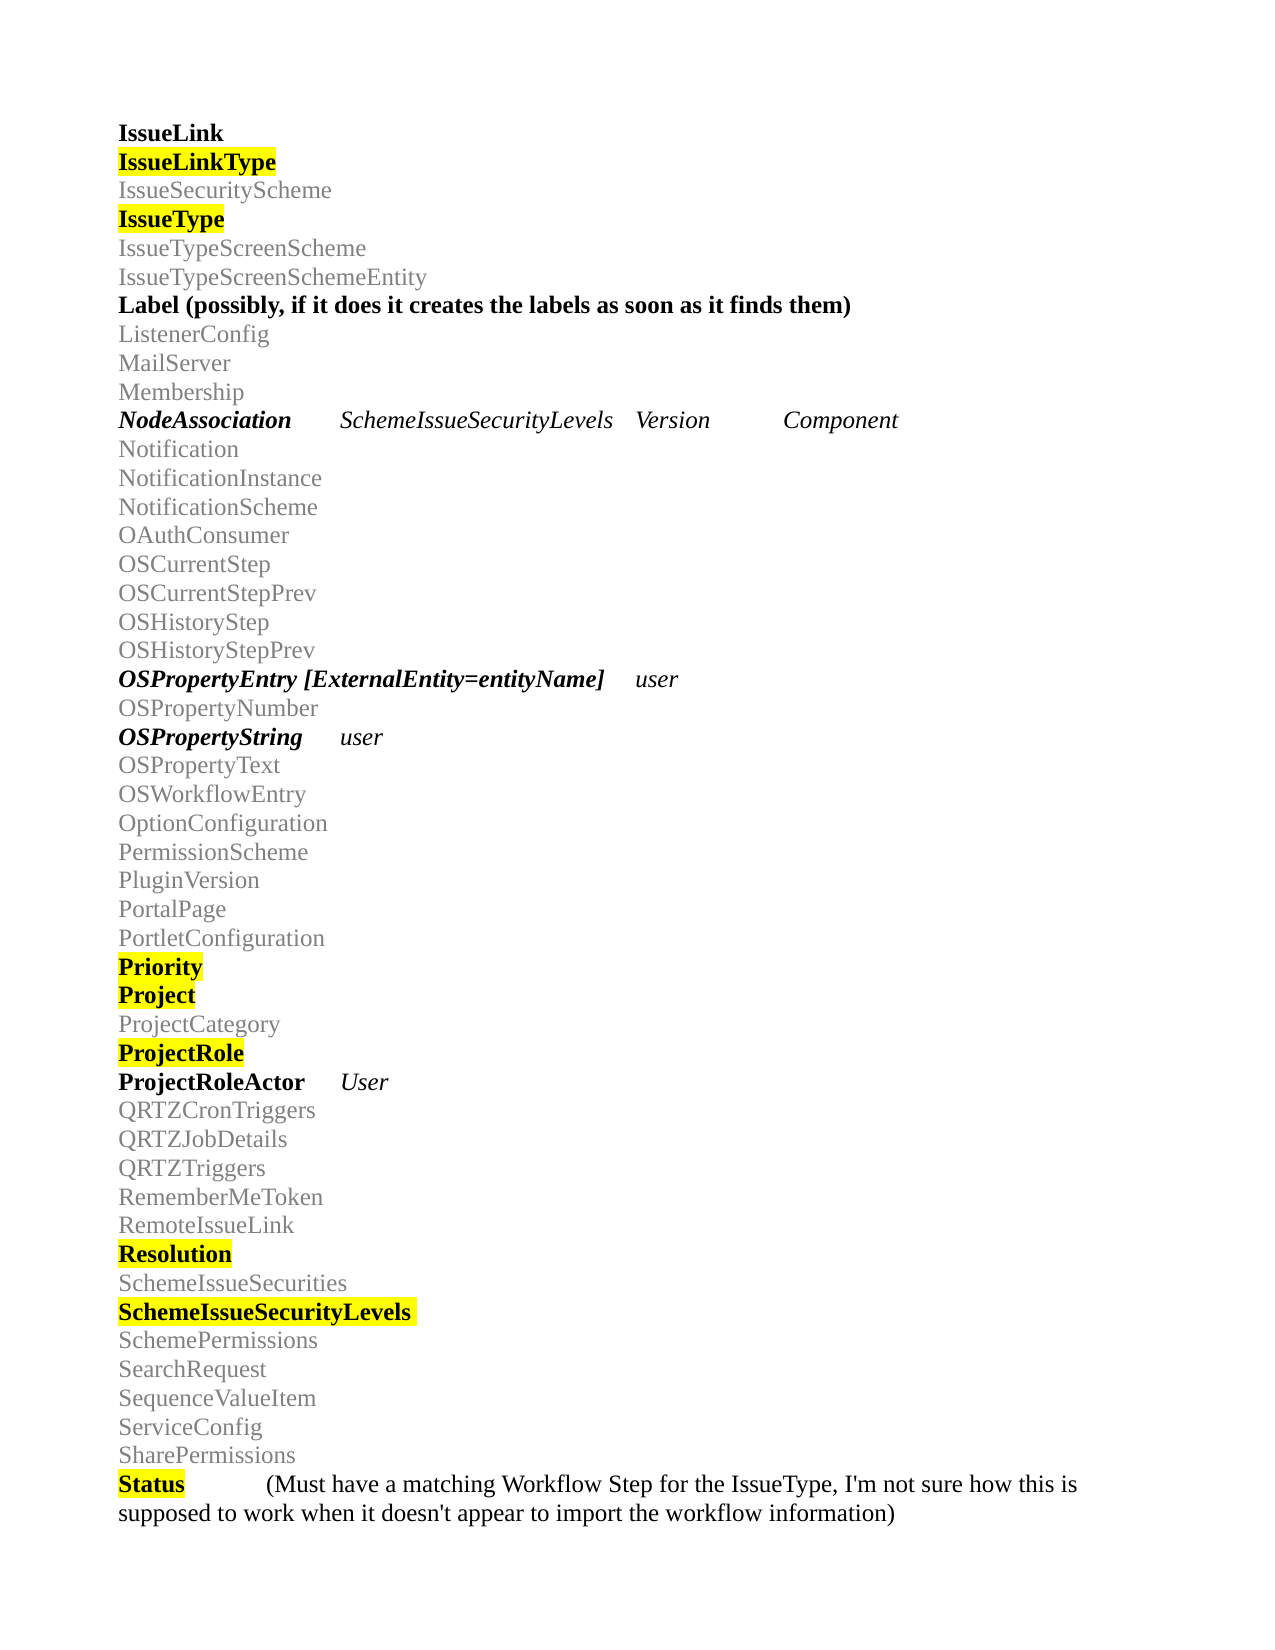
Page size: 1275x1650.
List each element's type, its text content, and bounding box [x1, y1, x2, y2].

text OSPropertyNumber [118, 693, 1157, 722]
text SharePermissions [118, 1441, 1157, 1469]
text OSPropertyEntry [ExternalEntity=entityName] user [118, 664, 1157, 693]
text MailServer [118, 348, 1157, 377]
text IssueSecurityScheme [118, 176, 1157, 204]
text NotificationScheme [118, 492, 1157, 521]
text Resolution [118, 1239, 1157, 1268]
text OSCurrentStep [118, 549, 1157, 578]
text ProjectCategory [118, 1009, 1157, 1038]
text ListenerConfig [118, 319, 1157, 348]
text SequenceValueItem [118, 1383, 1157, 1412]
text QRTZCronTriggers [118, 1096, 1157, 1124]
text ProjectRoleActor User [118, 1067, 1157, 1096]
text OSHistoryStep [118, 607, 1157, 636]
text PortletConfiguration [118, 923, 1157, 952]
text SchemeIssueSecurities [118, 1268, 1157, 1297]
text NotificationInstance [118, 463, 1157, 492]
text PluginVersion [118, 866, 1157, 894]
text IssueLinkType [118, 147, 1157, 176]
text SearchRequest [118, 1354, 1157, 1383]
text IssueTypeScreenSchemeEntity [118, 262, 1157, 291]
text RememberMeToken [118, 1182, 1157, 1211]
text ServiceConfig [118, 1412, 1157, 1441]
text QRTZTriggers [118, 1153, 1157, 1182]
text OSHistoryStepPrev [118, 636, 1157, 664]
text QRTZJobDetails [118, 1124, 1157, 1153]
text Label (possibly, if it does it creates the labels as soon as it finds them) [118, 291, 1157, 319]
text PortalPage [118, 894, 1157, 923]
text IssueLink [118, 118, 1157, 147]
text Status (Must have a matching Workflow Step for the IssueType, I'm not sure how this is supposed to work when it doesn't appear to import the workflow information) [118, 1469, 1157, 1527]
text OSCurrentStepPrev [118, 578, 1157, 607]
text OSWorkflowEntry [118, 779, 1157, 808]
text SchemeIssueSecurityLevels [118, 1297, 1157, 1326]
text Priority [118, 952, 1157, 981]
text ProjectRole [118, 1038, 1157, 1067]
text OAuthConsumer [118, 521, 1157, 549]
text PermissionScheme [118, 837, 1157, 866]
text OptionConfiguration [118, 808, 1157, 837]
text OSPropertyString user [118, 722, 1157, 751]
text Notification [118, 434, 1157, 463]
text Membership [118, 377, 1157, 406]
text SchemePermissions [118, 1326, 1157, 1354]
text RemoteIssueLink [118, 1211, 1157, 1239]
text OSPropertyText [118, 751, 1157, 779]
text NodeAssociation SchemeIssueSecurityLevels Version Component [118, 406, 1157, 434]
text IssueType [118, 204, 1157, 233]
text Project [118, 981, 1157, 1009]
text IssueTypeScreenScheme [118, 233, 1157, 262]
